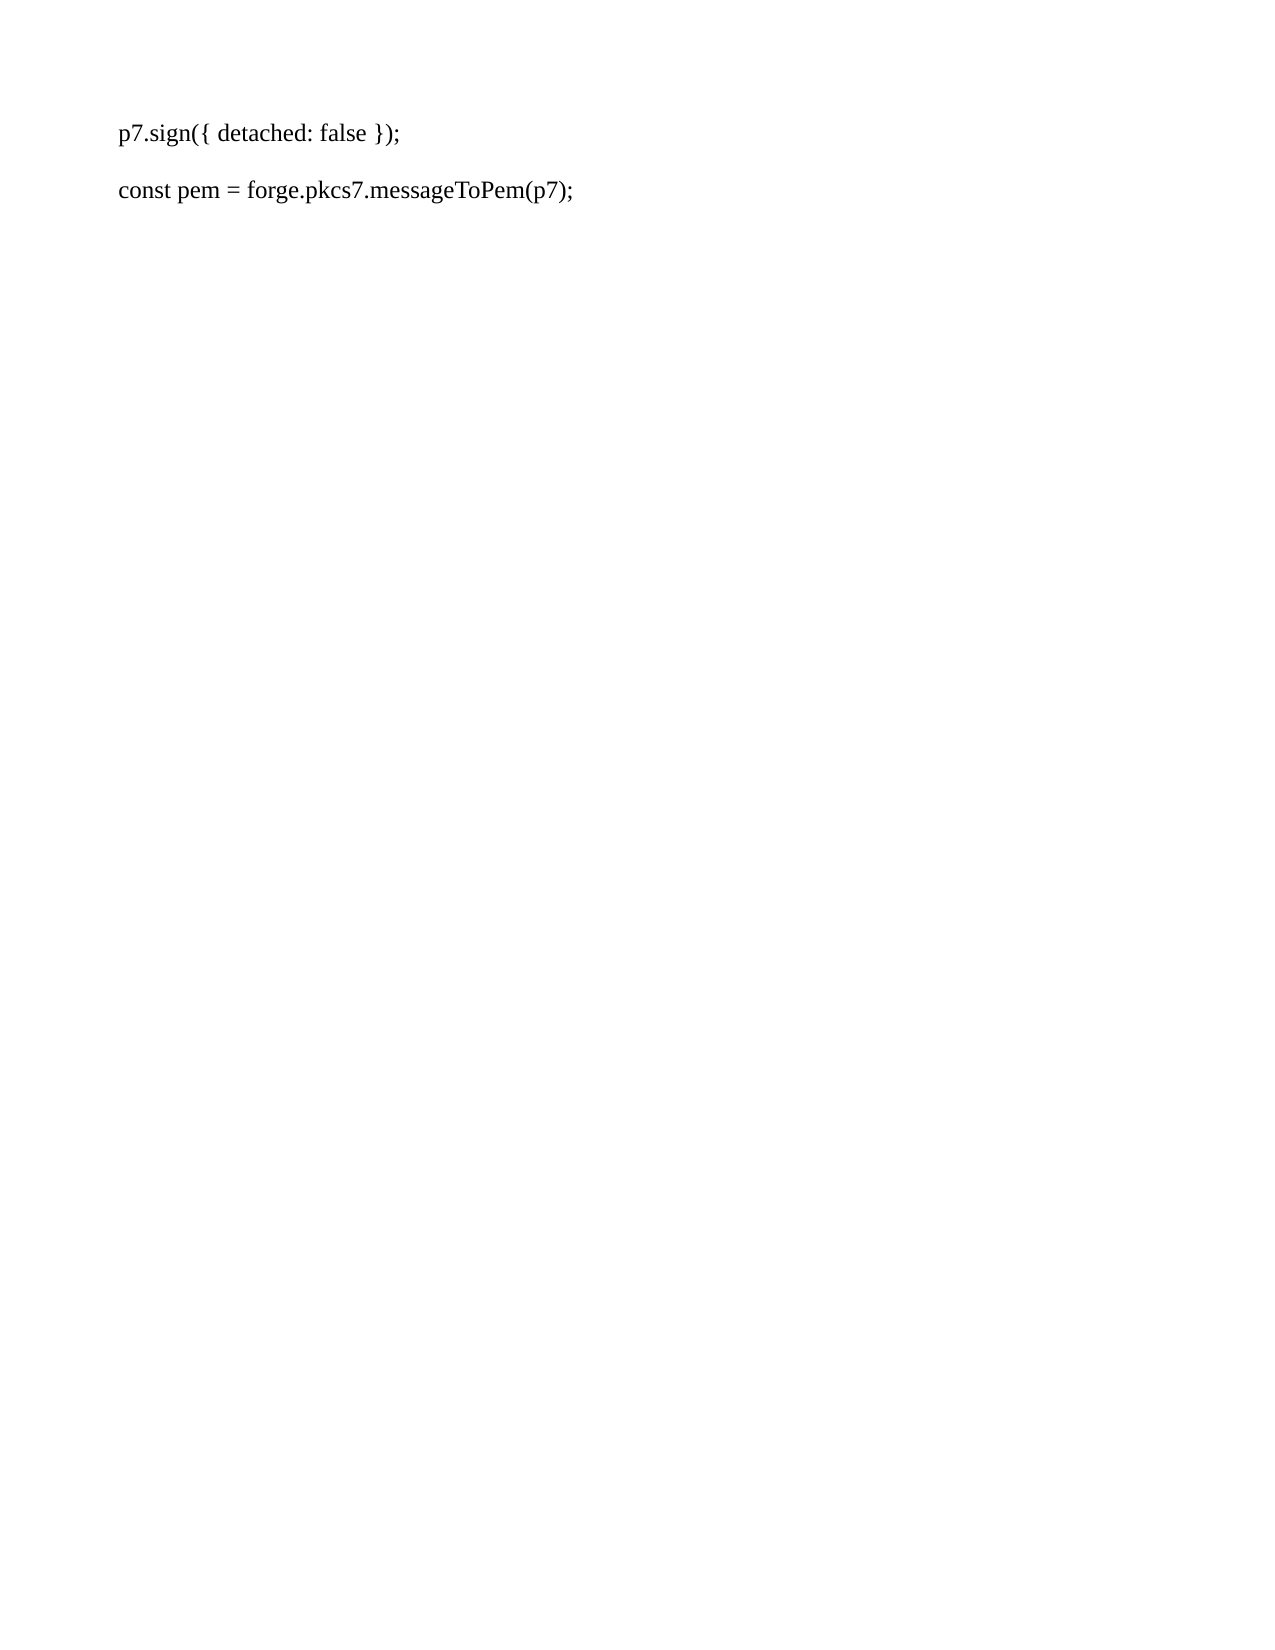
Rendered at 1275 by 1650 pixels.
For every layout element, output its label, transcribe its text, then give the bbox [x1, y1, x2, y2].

text const pem = forge.pkcs7.messageToPem(p7); [118, 176, 1157, 204]
text p7.sign({ detached: false }); [118, 118, 1157, 147]
